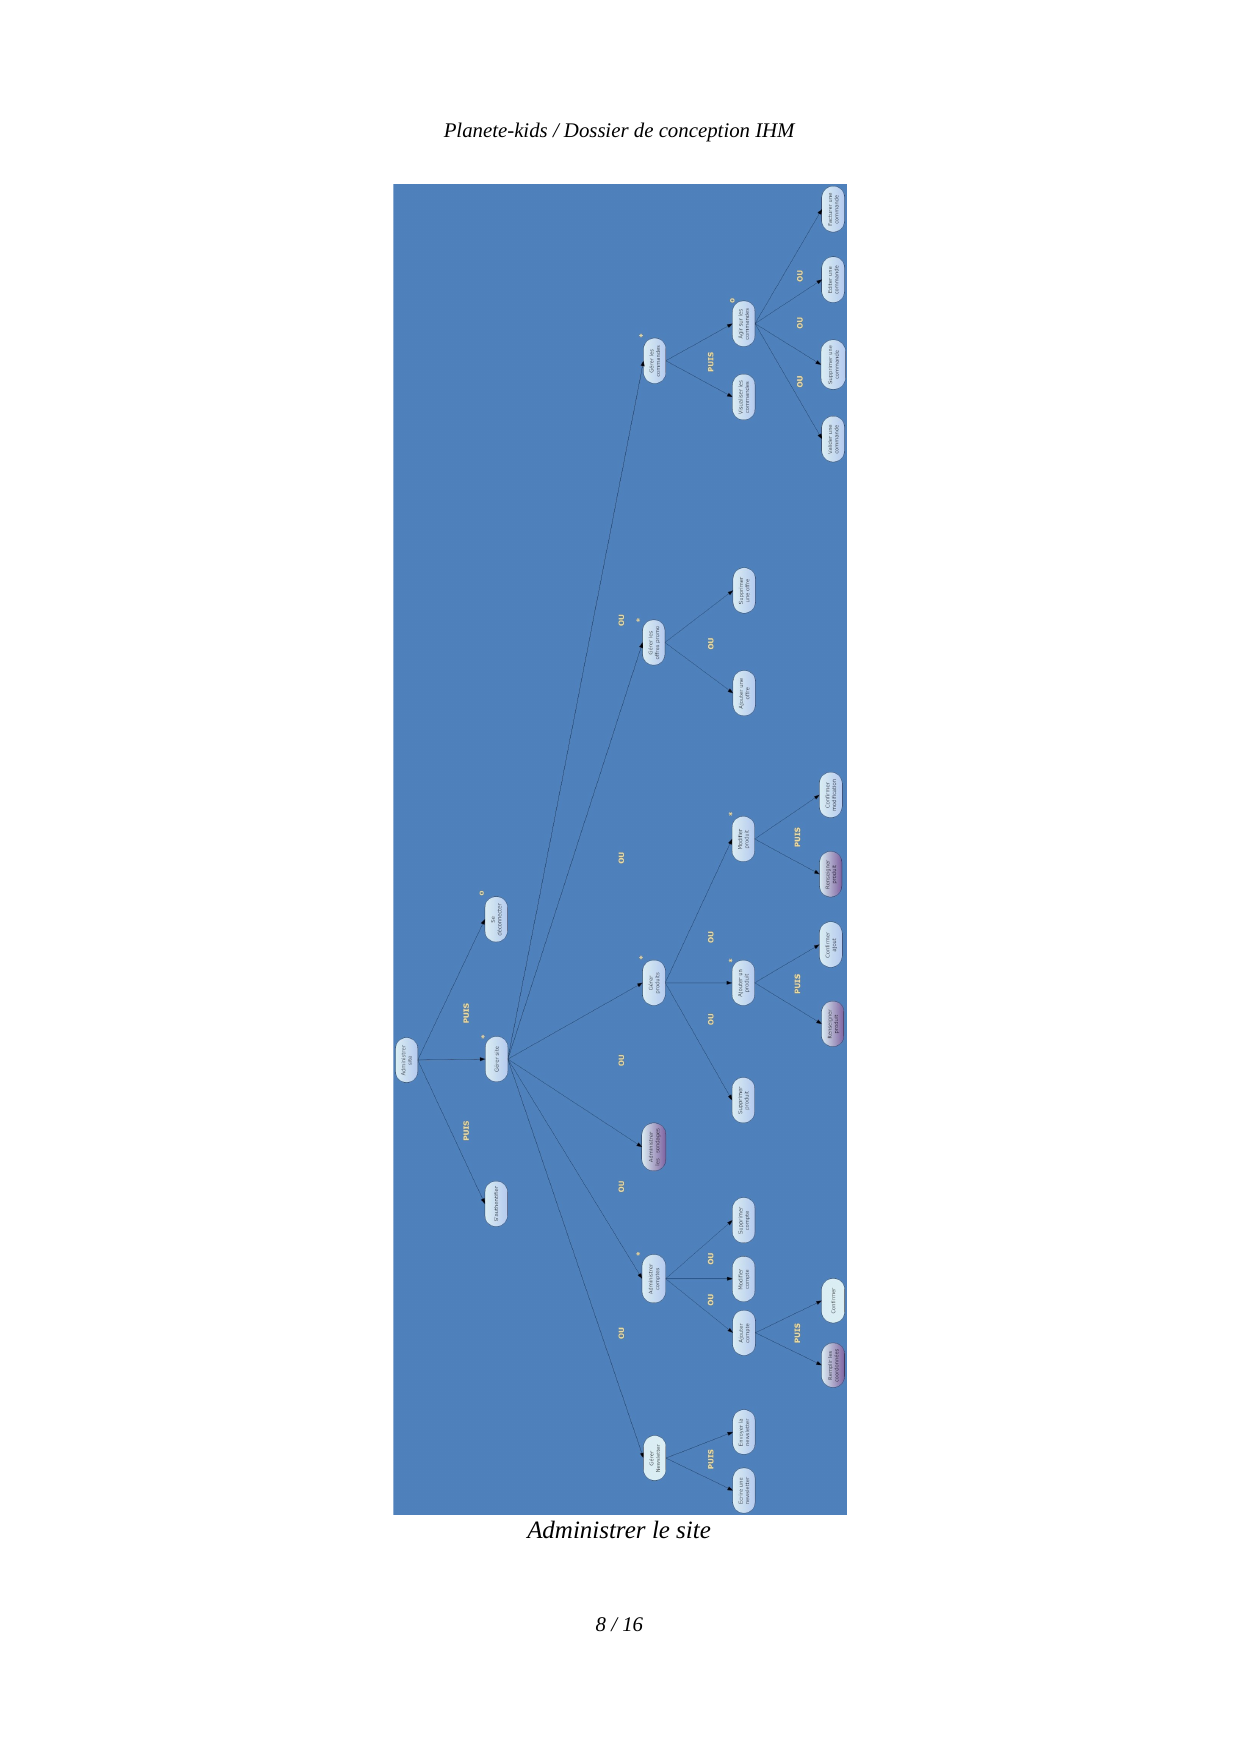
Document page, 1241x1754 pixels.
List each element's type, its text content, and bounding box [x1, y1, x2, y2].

text Administrer le site [391, 184, 849, 1543]
picture [393, 184, 847, 1515]
